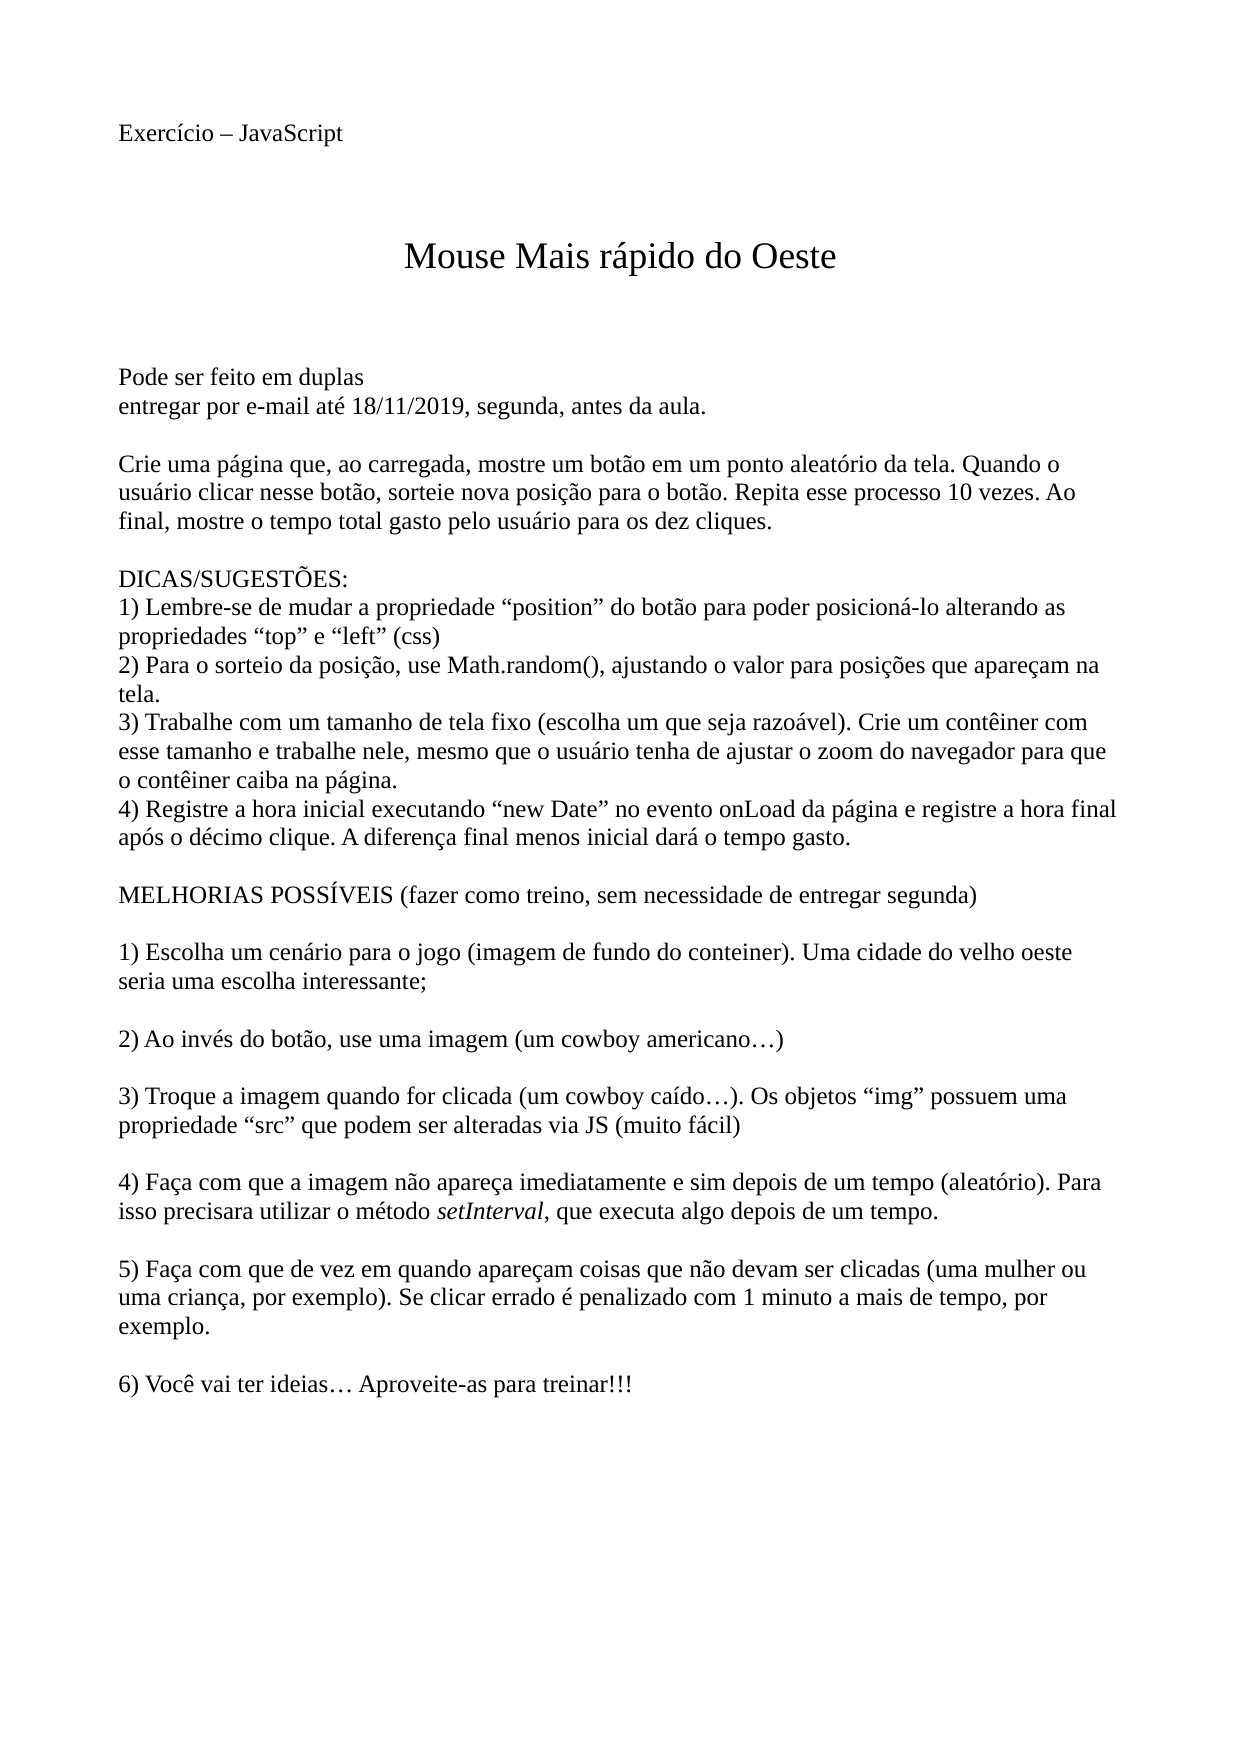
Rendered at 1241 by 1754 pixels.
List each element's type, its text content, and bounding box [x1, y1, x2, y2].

text Crie uma página que, ao carregada, mostre um botão em um ponto aleatório da tela. Quando o usuário clicar nesse botão, sorteie nova posição para o botão. Repita esse processo 10 vezes. Ao final, mostre o tempo total gasto pelo usuário para os dez cliques. [118, 449, 1122, 535]
text 2) Para o sorteio da posição, use Math.random(), ajustando o valor para posições que apareçam na tela. [118, 650, 1122, 707]
text MELHORIAS POSSÍVEIS (fazer como treino, sem necessidade de entregar segunda) [118, 880, 1122, 909]
text 4) Faça com que a imagem não apareça imediatamente e sim depois de um tempo (aleatório). Para isso precisara utilizar o método setInterval, que executa algo depois de um tempo. [118, 1167, 1122, 1225]
text DICAS/SUGESTÕES: [118, 564, 1122, 592]
text 3) Trabalhe com um tamanho de tela fixo (escolha um que seja razoável). Crie um contêiner com esse tamanho e trabalhe nele, mesmo que o usuário tenha de ajustar o zoom do navegador para que o contêiner caiba na página. [118, 707, 1122, 794]
text entregar por e-mail até 18/11/2019, segunda, antes da aula. [118, 391, 1122, 420]
text 5) Faça com que de vez em quando apareçam coisas que não devam ser clicadas (uma mulher ou uma criança, por exemplo). Se clicar errado é penalizado com 1 minuto a mais de tempo, por exemplo. [118, 1254, 1122, 1340]
text Pode ser feito em duplas [118, 362, 1122, 391]
text 4) Registre a hora inicial executando “new Date” no evento onLoad da página e registre a hora final após o décimo clique. A diferença final menos inicial dará o tempo gasto. [118, 794, 1122, 851]
text 2) Ao invés do botão, use uma imagem (um cowboy americano…) [118, 1024, 1122, 1052]
text Mouse Mais rápido do Oeste [118, 233, 1122, 276]
text 6) Você vai ter ideias… Aproveite-as para treinar!!! [118, 1369, 1122, 1397]
text 1) Escolha um cenário para o jogo (imagem de fundo do conteiner). Uma cidade do velho oeste seria uma escolha interessante; [118, 937, 1122, 995]
text Exercício – JavaScript [118, 118, 1122, 147]
text 1) Lembre-se de mudar a propriedade “position” do botão para poder posicioná-lo alterando as propriedades “top” e “left” (css) [118, 592, 1122, 650]
text 3) Troque a imagem quando for clicada (um cowboy caído…). Os objetos “img” possuem uma propriedade “src” que podem ser alteradas via JS (muito fácil) [118, 1081, 1122, 1139]
